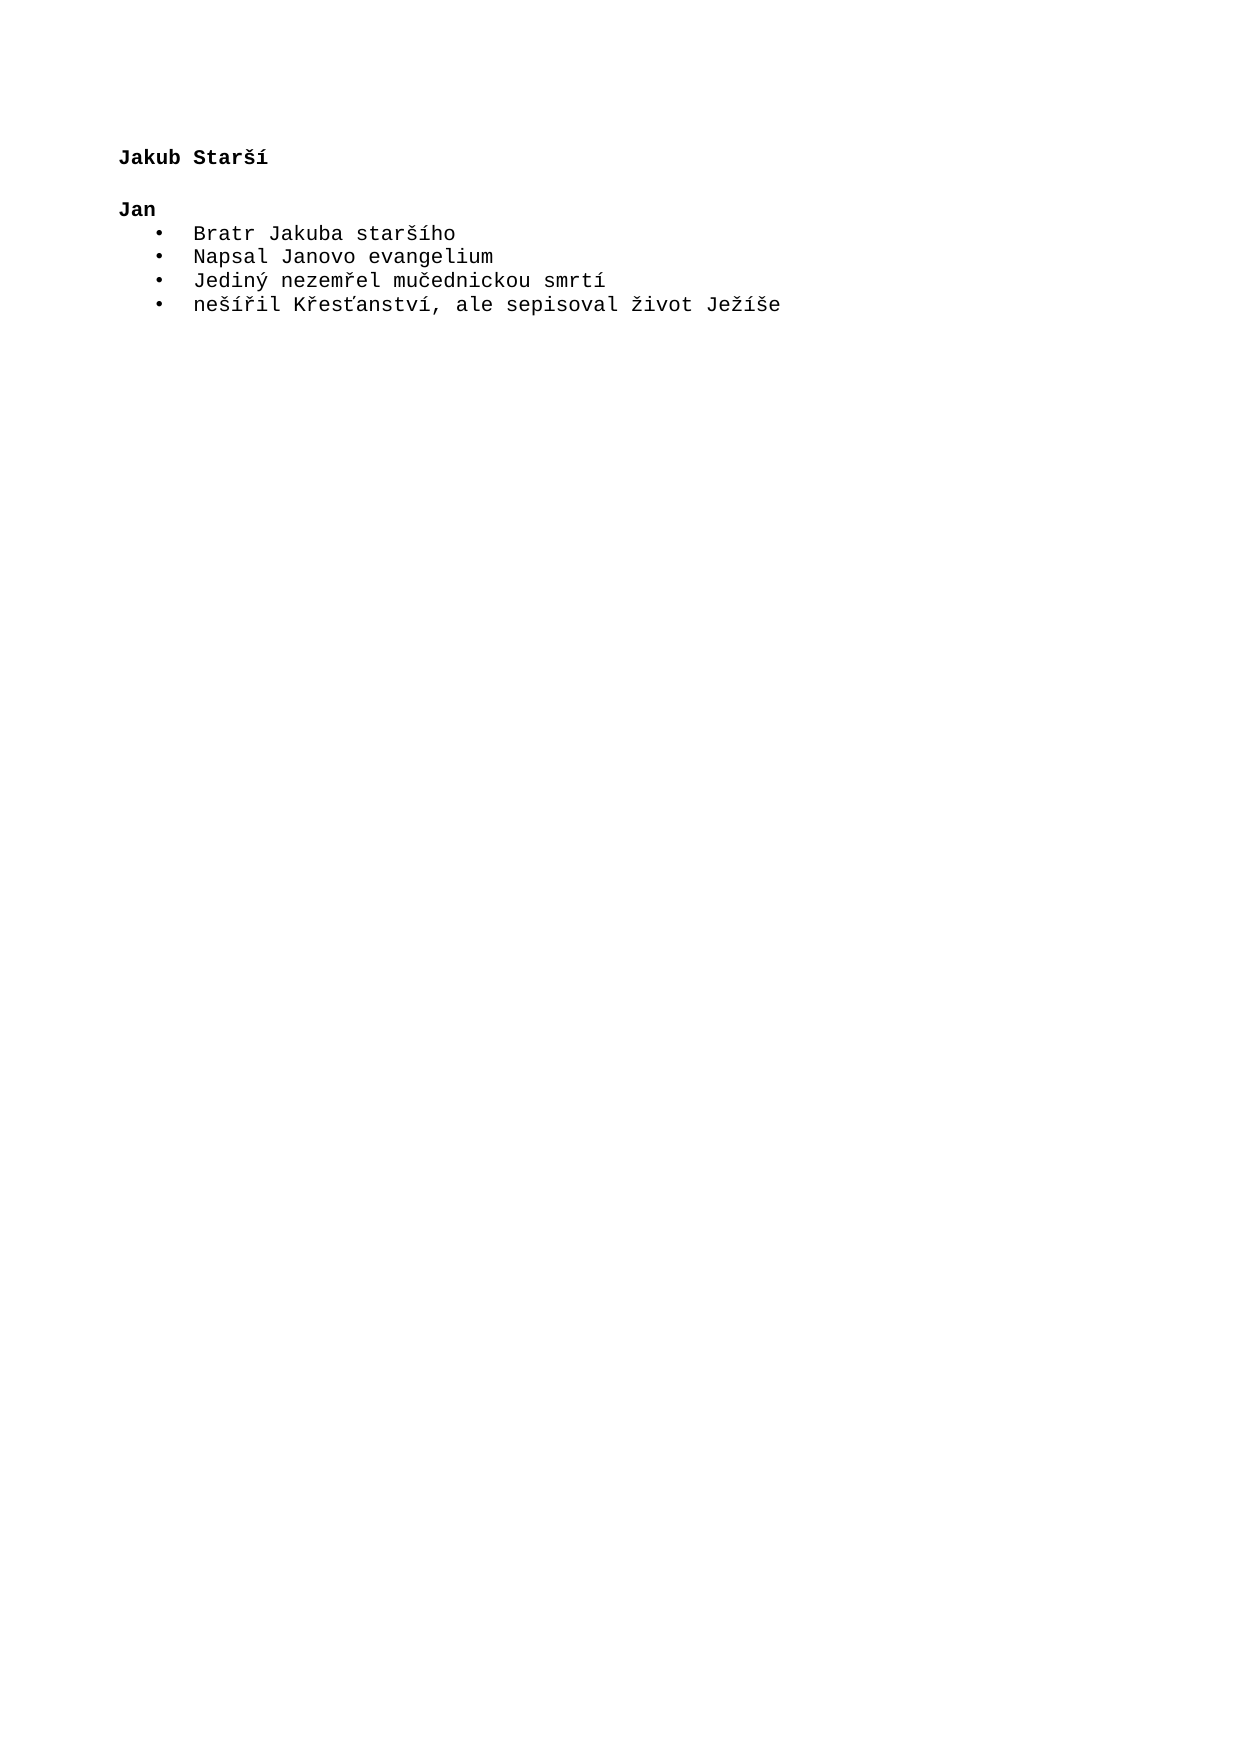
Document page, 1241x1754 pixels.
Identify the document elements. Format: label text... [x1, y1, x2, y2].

list nešířil Křesťanství, ale sepisoval život Ježíše [156, 294, 1122, 317]
list Napsal Janovo evangelium [156, 247, 1122, 270]
list Jediný nezemřel mučednickou smrtí [156, 270, 1122, 294]
text Jakub Starší [118, 147, 1122, 171]
text Jan [118, 199, 1122, 223]
list Bratr Jakuba staršího [156, 223, 1122, 247]
